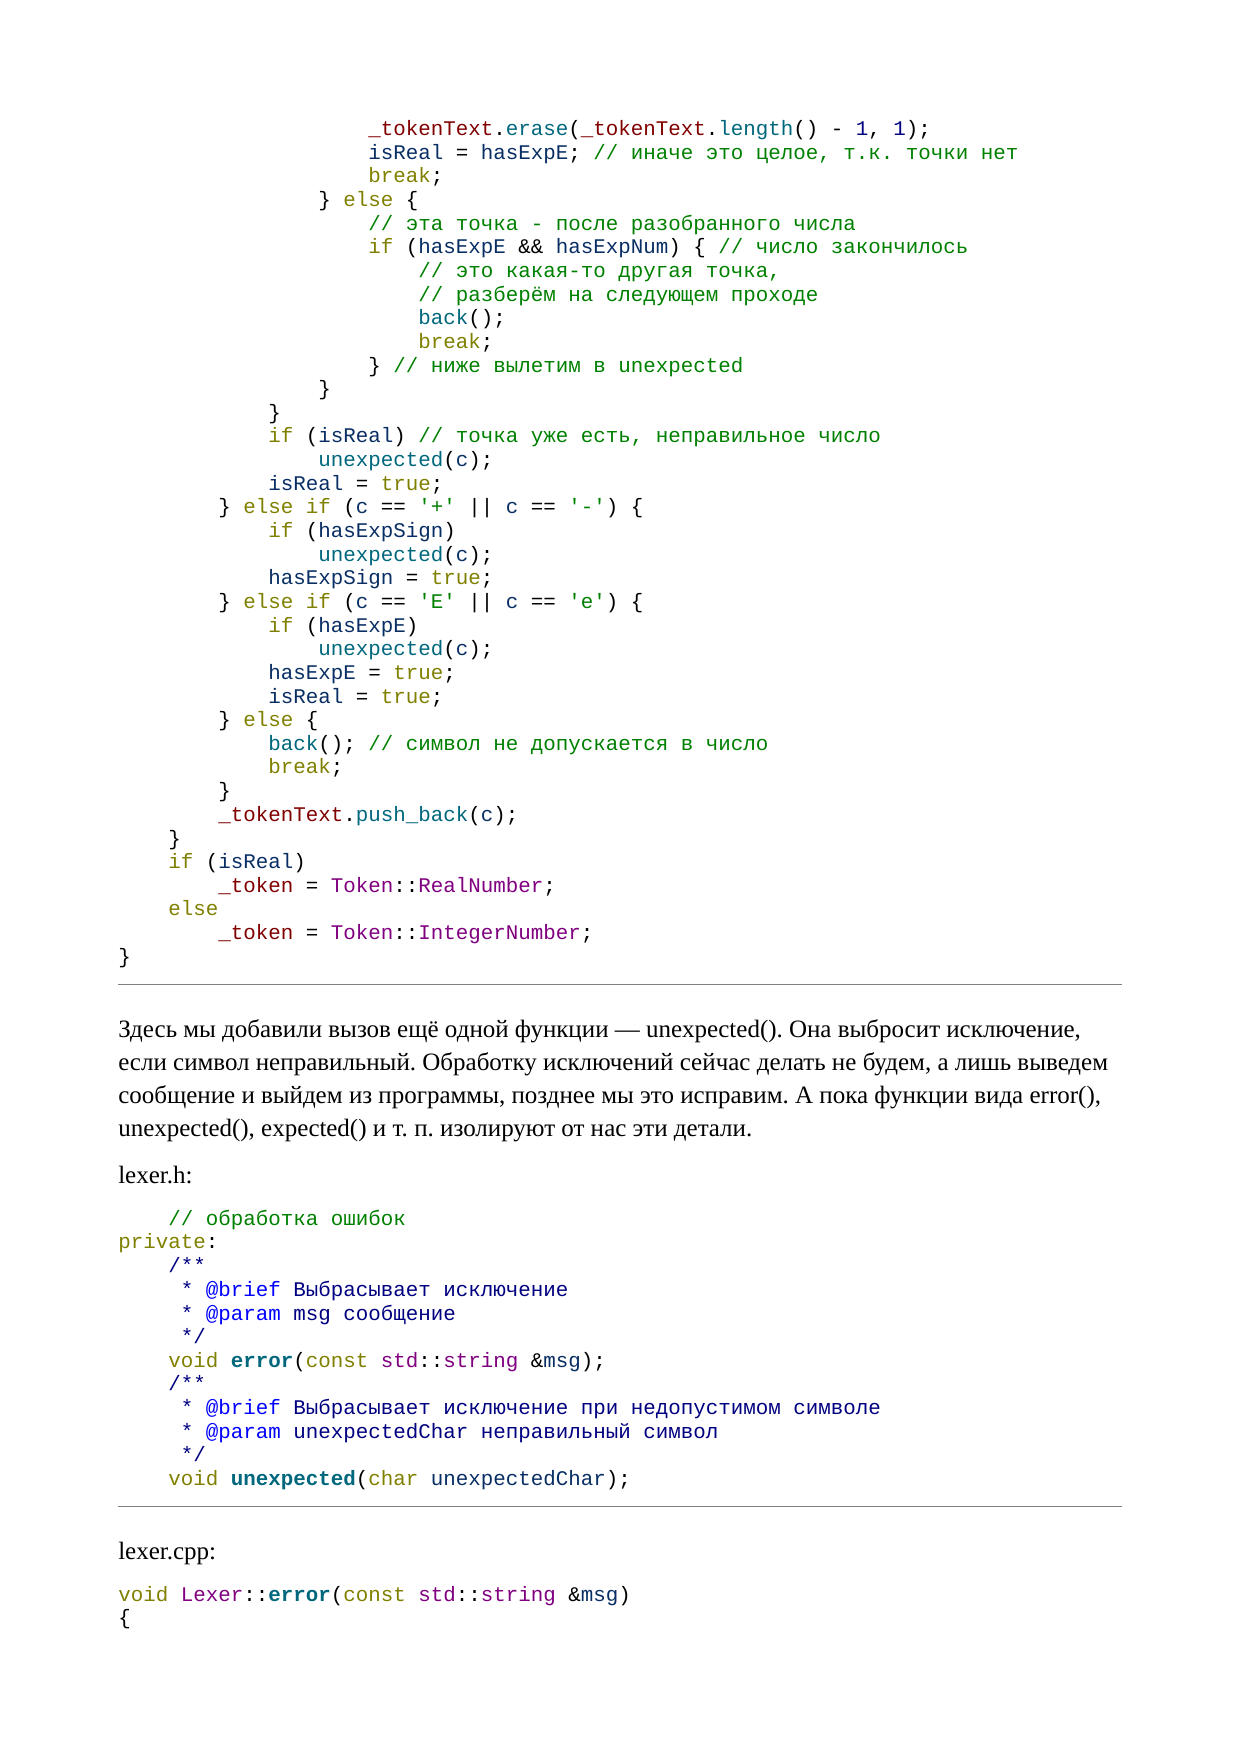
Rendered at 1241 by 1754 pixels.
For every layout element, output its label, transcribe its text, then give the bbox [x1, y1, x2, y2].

text } [118, 378, 1122, 402]
text { [118, 1607, 1122, 1631]
text if (hasExpSign) [118, 520, 1122, 544]
text isReal = true; [118, 686, 1122, 709]
text hasExpE = true; [118, 662, 1122, 686]
text back(); [118, 307, 1122, 331]
text * @brief Выбрасывает исключение при недопустимом символе [118, 1397, 1122, 1421]
text } else { [118, 709, 1122, 733]
text void Lexer::error(const std::string &msg) [118, 1583, 1122, 1607]
text if (isReal) [118, 851, 1122, 875]
text /** [118, 1373, 1122, 1397]
text */ [118, 1326, 1122, 1350]
text } [118, 827, 1122, 851]
text isReal = true; [118, 473, 1122, 496]
text // это какая-то другая точка, [118, 260, 1122, 284]
text unexpected(c); [118, 638, 1122, 662]
text if (hasExpE && hasExpNum) { // число закончилось [118, 236, 1122, 260]
text // эта точка - после разобранного числа [118, 213, 1122, 236]
text * @param unexpectedChar неправильный символ [118, 1421, 1122, 1444]
text unexpected(c); [118, 544, 1122, 567]
text _token = Token::IntegerNumber; [118, 922, 1122, 946]
text _token = Token::RealNumber; [118, 875, 1122, 898]
text _tokenText.erase(_tokenText.length() - 1, 1); [118, 118, 1122, 142]
text void error(const std::string &msg); [118, 1350, 1122, 1373]
text break; [118, 757, 1122, 780]
text /** [118, 1255, 1122, 1279]
text // обработка ошибок [118, 1208, 1122, 1232]
text private: [118, 1232, 1122, 1255]
text if (hasExpE) [118, 615, 1122, 638]
text } [118, 946, 1122, 969]
text else [118, 898, 1122, 922]
text break; [118, 165, 1122, 189]
text Здесь мы добавили вызов ещё одной функции — unexpected(). Она выбросит исключение, если символ неправильный. Обработку исключений сейчас делать не будем, а лишь выведем сообщение и выйдем из программы, позднее мы это исправим. А пока функции вида error(), unexpected(), expected() и т. п. изолируют от нас эти детали. [118, 1014, 1122, 1141]
text hasExpSign = true; [118, 567, 1122, 591]
text lexer.cpp: [118, 1536, 1122, 1565]
text */ [118, 1444, 1122, 1468]
text if (isReal) // точка уже есть, неправильное число [118, 426, 1122, 449]
text // разберём на следующем проходе [118, 284, 1122, 307]
text } else if (c == '+' || c == '-') { [118, 496, 1122, 520]
text * @brief Выбрасывает исключение [118, 1279, 1122, 1302]
text * @param msg сообщение [118, 1302, 1122, 1326]
text unexpected(c); [118, 449, 1122, 473]
text isReal = hasExpE; // иначе это целое, т.к. точки нет [118, 142, 1122, 165]
text back(); // символ не допускается в число [118, 733, 1122, 757]
text } else if (c == 'E' || c == 'e') { [118, 591, 1122, 615]
text } [118, 402, 1122, 426]
text _tokenText.push_back(c); [118, 804, 1122, 827]
text lexer.h: [118, 1160, 1122, 1189]
text } [118, 780, 1122, 804]
text } else { [118, 189, 1122, 213]
text } // ниже вылетим в unexpected [118, 354, 1122, 378]
text break; [118, 331, 1122, 354]
text void unexpected(char unexpectedChar); [118, 1468, 1122, 1492]
